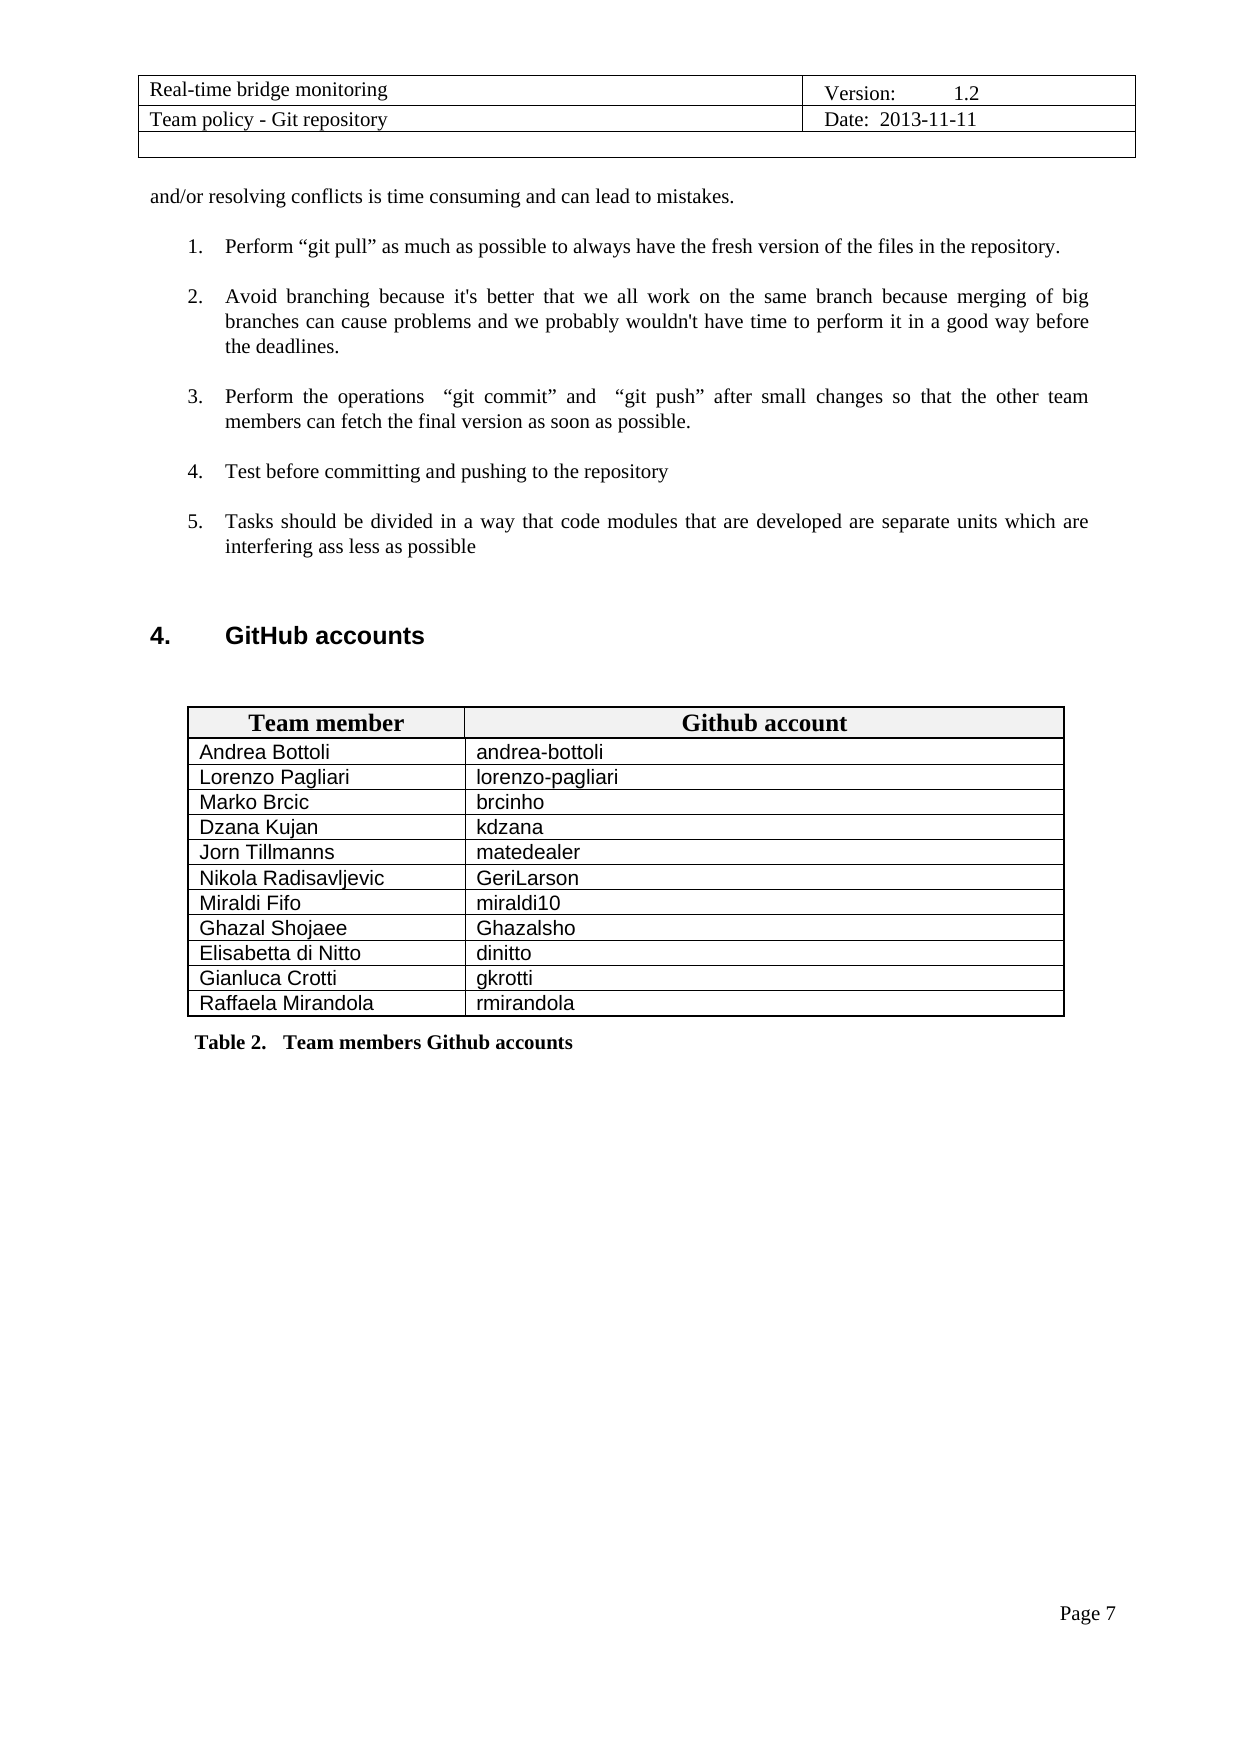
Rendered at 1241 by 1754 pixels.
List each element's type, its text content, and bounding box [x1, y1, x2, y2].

table_cell kdzana [466, 815, 1063, 839]
table_cell Gianluca Crotti [189, 966, 465, 990]
table_cell Marko Brcic [189, 790, 465, 814]
subtitle GitHub accounts [150, 621, 1090, 649]
table_cell miraldi10 [466, 890, 1063, 914]
list Test before committing and pushing to the repository [187, 458, 1090, 483]
table_cell matedealer [466, 840, 1063, 864]
table_cell rmirandola [466, 991, 1063, 1015]
table_header Team member [189, 708, 464, 737]
text Table 2. Team members Github accounts [194, 1029, 1031, 1054]
table_cell Nikola Radisavljevic [189, 865, 465, 889]
table_cell brcinho [466, 790, 1063, 814]
table_cell Elisabetta di Nitto [189, 941, 465, 964]
table_cell Jorn Tillmanns [189, 840, 465, 864]
table_cell Ghazal Shojaee [189, 915, 465, 939]
table_cell Lorenzo Pagliari [189, 765, 465, 789]
table_cell Ghazalsho [466, 915, 1063, 939]
list Tasks should be divided in a way that code modules that are developed are separate units which are interfering ass less as possible [187, 508, 1090, 558]
text and/or resolving conflicts is time consuming and can lead to mistakes. [150, 183, 1090, 208]
list Perform “git pull” as much as possible to always have the fresh version of the files in the repository. [187, 233, 1090, 258]
table_cell andrea-bottoli [466, 739, 1063, 764]
list Avoid branching because it's better that we all work on the same branch because merging of big branches can cause problems and we probably wouldn't have time to perform it in a good way before the deadlines. [187, 283, 1090, 358]
table_cell Raffaela Mirandola [189, 991, 465, 1015]
table_cell Andrea Bottoli [189, 739, 465, 764]
table_cell lorenzo-pagliari [466, 765, 1063, 789]
table_cell gkrotti [466, 966, 1063, 990]
list Perform the operations “git commit” and “git push” after small changes so that the other team members can fetch the final version as soon as possible. [187, 383, 1090, 433]
table_cell Miraldi Fifo [189, 890, 465, 914]
table_header Github account [465, 708, 1063, 737]
table_cell Dzana Kujan [189, 815, 465, 839]
table_cell dinitto [466, 941, 1063, 964]
table_cell GeriLarson [466, 865, 1063, 889]
